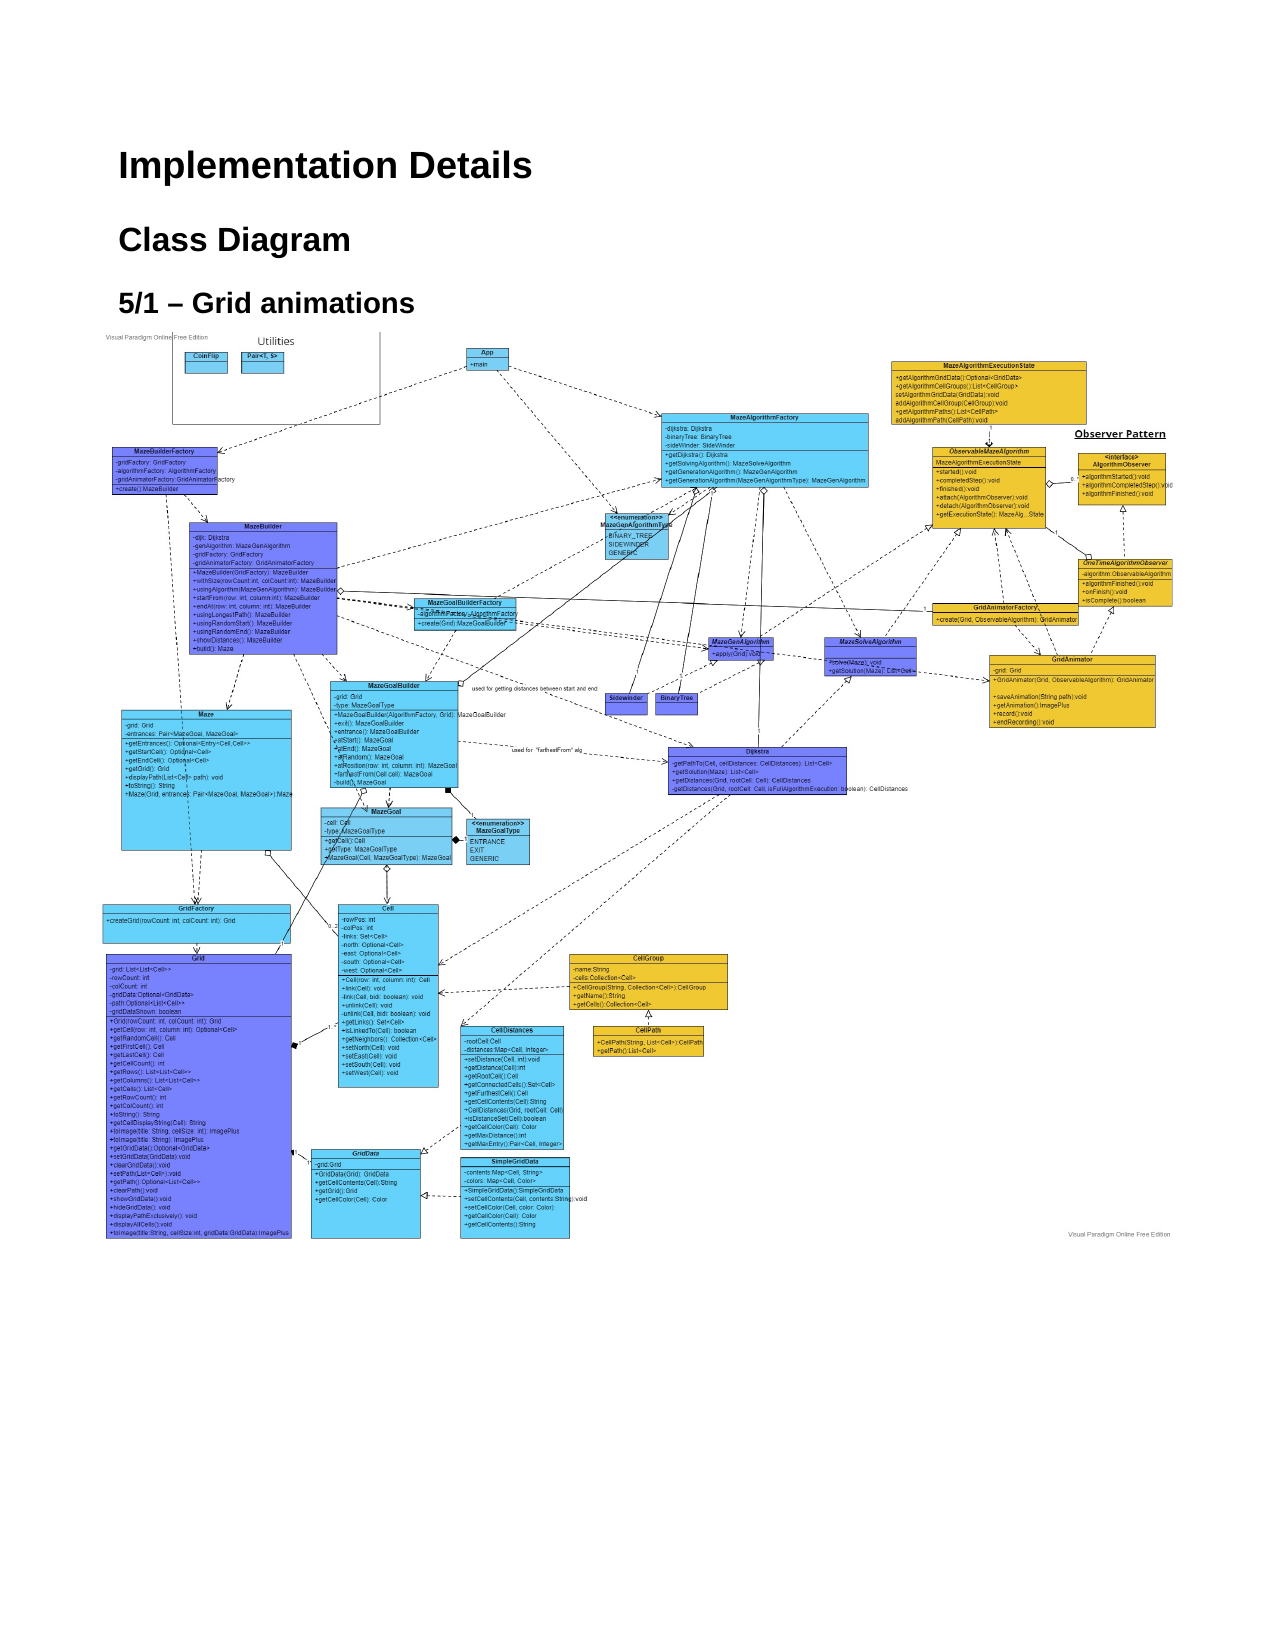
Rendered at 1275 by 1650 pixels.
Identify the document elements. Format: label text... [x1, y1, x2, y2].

picture [102, 332, 1173, 1239]
subtitle Implementation Details [118, 143, 1157, 187]
subtitle 5/1 – Grid animations [118, 286, 1157, 319]
subtitle Class Diagram [118, 220, 1157, 259]
